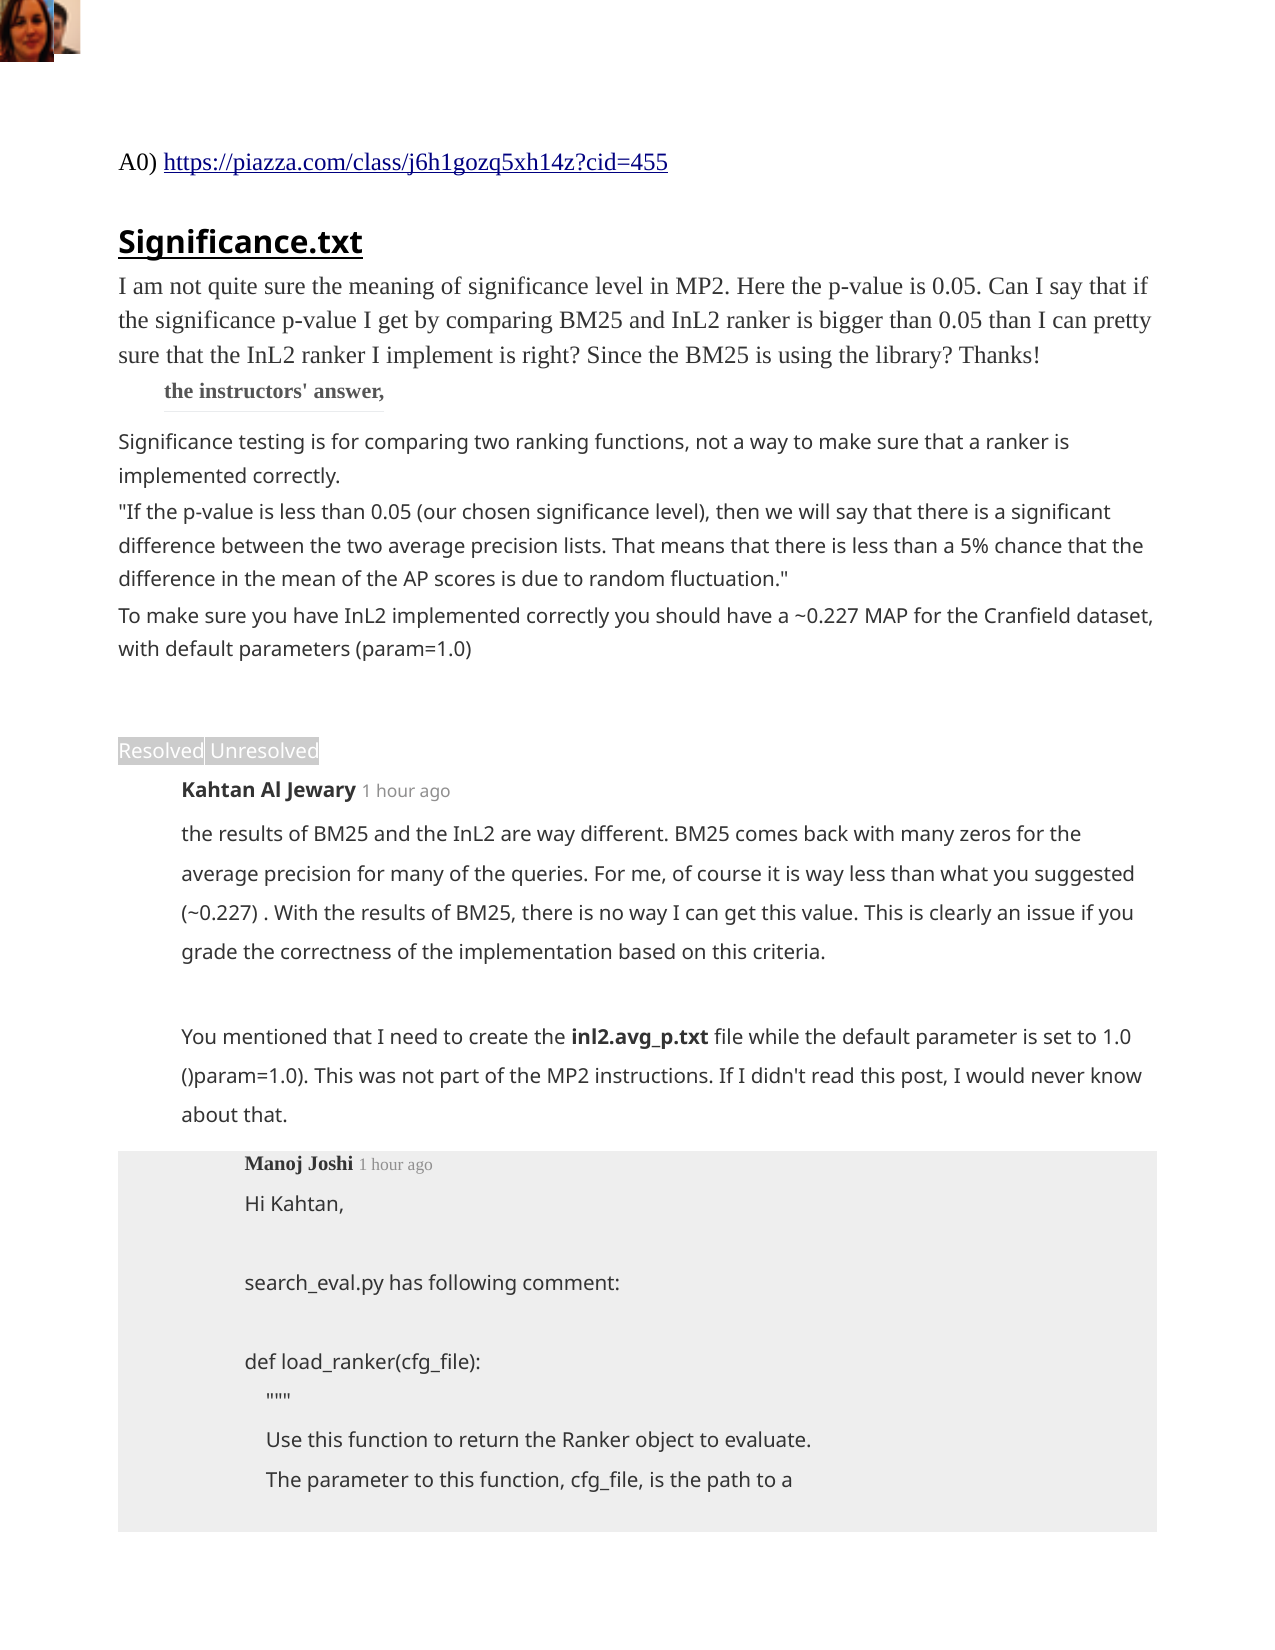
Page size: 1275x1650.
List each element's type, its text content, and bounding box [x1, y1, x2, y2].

text def load_ranker(cfg_file): """ Use this function to return the Ranker object to evaluate. The parameter to this function, cfg_file, is the path to a [244, 1348, 1157, 1493]
text "If the p-value is less than 0.05 (our chosen significance level), then we will say that there is a significant difference between the two average precision lists. That means that there is less than a 5% chance that the difference in the mean of the AP scores is due to random fluctuation." [118, 498, 1157, 593]
text A0) https://piazza.com/class/j6h1gozq5xh14z?cid=455 [118, 147, 1157, 176]
text Kahtan Al Jewary 1 hour ago [181, 776, 1157, 804]
text I am not quite sure the meaning of significance level in MP2. Here the p-value is 0.05. Can I say that if the significance p-value I get by comparing BM25 and InL2 ranker is bigger than 0.05 than I can pretty sure that the InL2 ranker I implement is right? Since the BM25 is using the library? Thanks! [118, 271, 1157, 369]
text the instructors' answer, [118, 378, 1157, 416]
text Hi Kahtan, [244, 1189, 1157, 1217]
text Significance testing is for comparing two ranking functions, not a way to make sure that a ranker is implemented correctly. [118, 428, 1157, 489]
text search_eval.py has following comment: [244, 1268, 1157, 1296]
picture [0, 0, 81, 62]
text Manoj Joshi 1 hour ago [244, 1151, 1157, 1174]
text You mentioned that I need to create the inl2.avg_p.txt file while the default parameter is set to 1.0 ()param=1.0). This was not part of the MP2 instructions. If I didn't read this post, I would never know about that. [181, 1023, 1157, 1129]
subtitle Significance.txt [118, 220, 1157, 263]
text Resolved Unresolved [118, 709, 1157, 765]
text To make sure you have InL2 implemented correctly you should have a ~0.227 MAP for the Cranfield dataset, with default parameters (param=1.0) [118, 601, 1157, 663]
text the results of BM25 and the InL2 are way different. BM25 comes back with many zeros for the average precision for many of the queries. For me, of course it is way less than what you suggested (~0.227) . With the results of BM25, there is no way I can get this value. This is clearly an issue if you grade the correctness of the implementation based on this criteria. [181, 820, 1157, 965]
